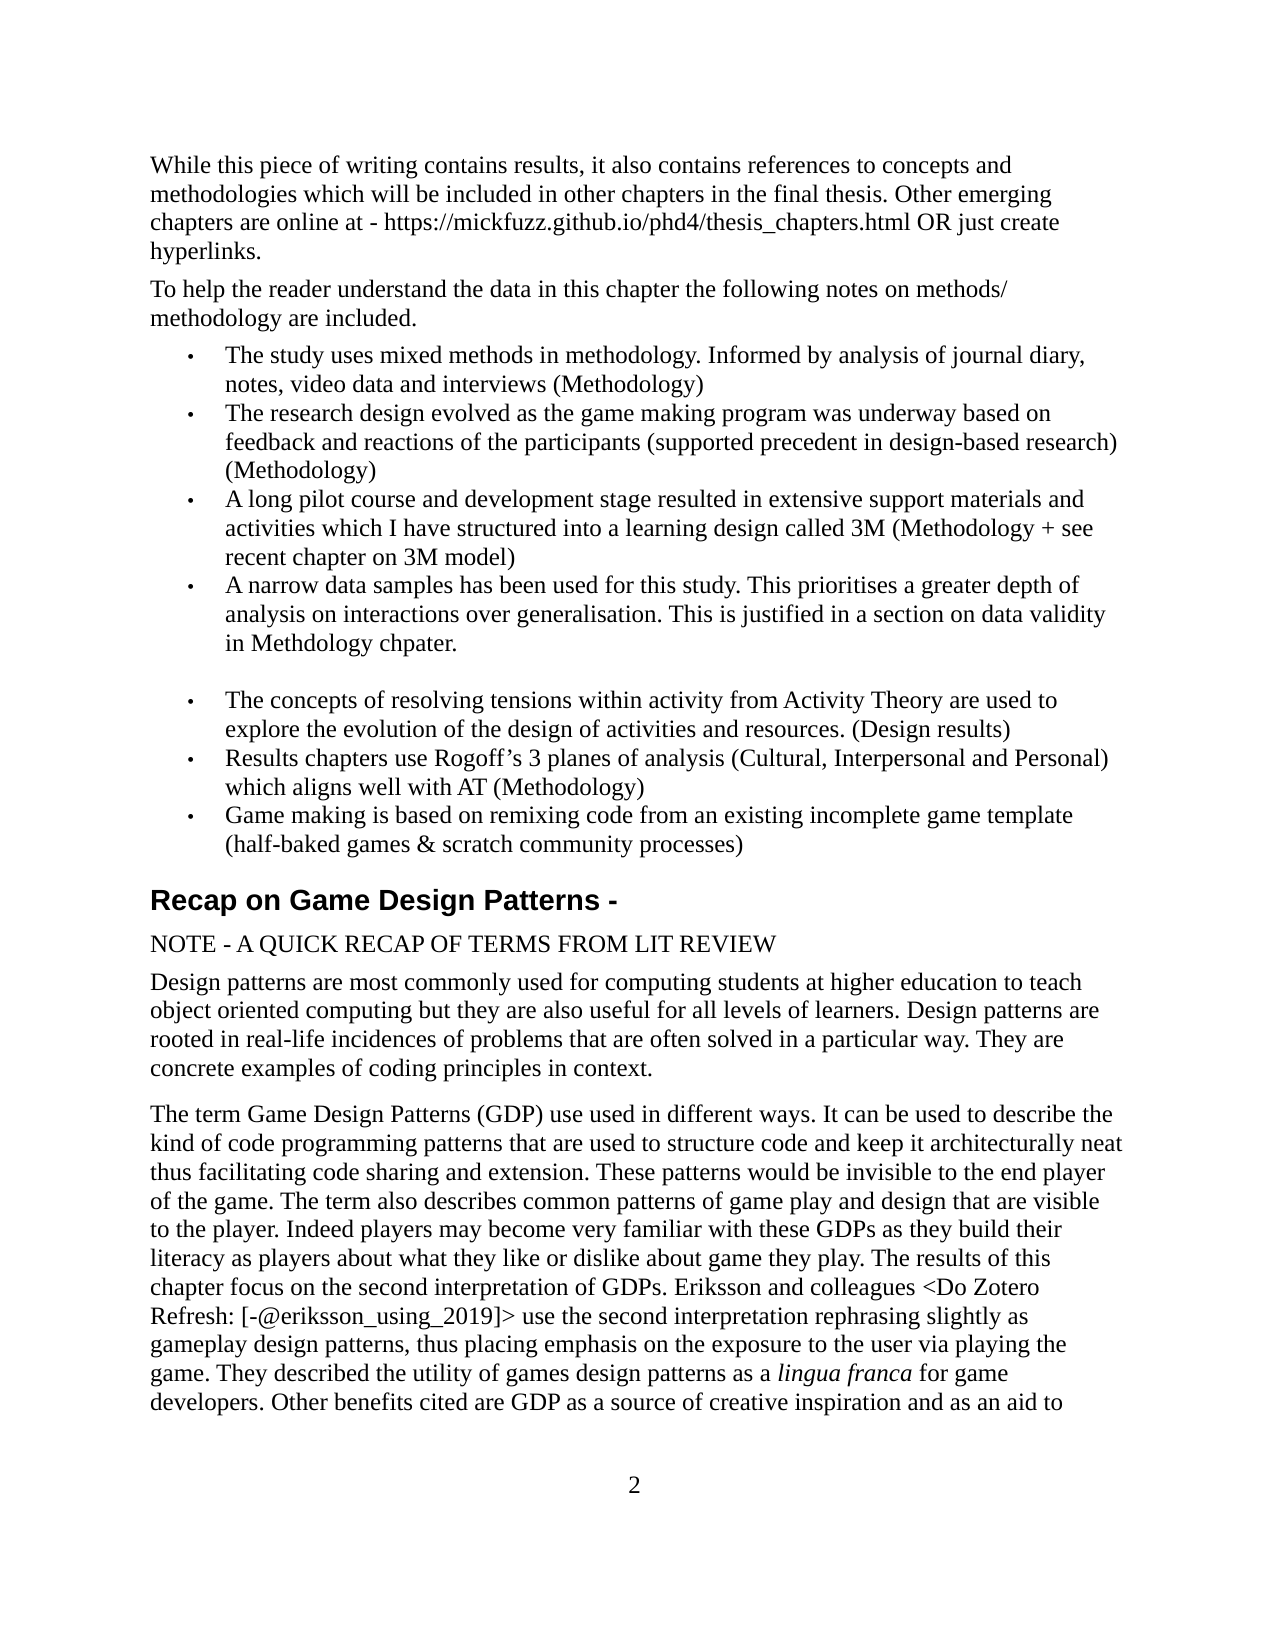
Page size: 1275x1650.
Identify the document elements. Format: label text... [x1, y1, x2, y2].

subtitle Recap on Game Design Patterns - [150, 883, 1125, 916]
list The study uses mixed methods in methodology. Informed by analysis of journal diary, notes, video data and interviews (Methodology) [187, 340, 1125, 398]
list Game making is based on remixing code from an existing incomplete game template (half-baked games & scratch community processes) [187, 800, 1125, 858]
text NOTE - A QUICK RECAP OF TERMS FROM LIT REVIEW [150, 929, 1125, 958]
list A narrow data samples has been used for this study. This prioritises a greater depth of analysis on interactions over generalisation. This is justified in a section on data validity in Methdology chpater. [187, 570, 1125, 685]
text The term Game Design Patterns (GDP) use used in different ways. It can be used to describe the kind of code programming patterns that are used to structure code and keep it architecturally neat thus facilitating code sharing and extension. These patterns would be invisible to the end player of the game. The term also describes common patterns of game play and design that are visible to the player. Indeed players may become very familiar with these GDPs as they build their literacy as players about what they like or dislike about game they play. The results of this chapter focus on the second interpretation of GDPs. Eriksson and colleagues <Do Zotero Refresh: [-@eriksson_using_2019]> use the second interpretation rephrasing slightly as gameplay design patterns, thus placing emphasis on the exposure to the user via playing the game. They described the utility of games design patterns as a lingua franca for game developers. Other benefits cited are GDP as a source of creative inspiration and as an aid to [150, 1099, 1125, 1416]
list Results chapters use Rogoff’s 3 planes of analysis (Cultural, Interpersonal and Personal) which aligns well with AT (Methodology) [187, 743, 1125, 800]
text While this piece of writing contains results, it also contains references to concepts and methodologies which will be included in other chapters in the final thesis. Other emerging chapters are online at - https://mickfuzz.github.io/phd4/thesis_chapters.html OR just create hyperlinks. [150, 150, 1125, 265]
list The concepts of resolving tensions within activity from Activity Theory are used to explore the evolution of the design of activities and resources. (Design results) [187, 685, 1125, 743]
list A long pilot course and development stage resulted in extensive support materials and activities which I have structured into a learning design called 3M (Methodology + see recent chapter on 3M model) [187, 484, 1125, 570]
list The research design evolved as the game making program was underway based on feedback and reactions of the participants (supported precedent in design-based research) (Methodology) [187, 398, 1125, 484]
text To help the reader understand the data in this chapter the following notes on methods/ methodology are included. [150, 274, 1125, 331]
text Design patterns are most commonly used for computing students at higher education to teach object oriented computing but they are also useful for all levels of learners. Design patterns are rooted in real-life incidences of problems that are often solved in a particular way. They are concrete examples of coding principles in context. [150, 967, 1125, 1082]
